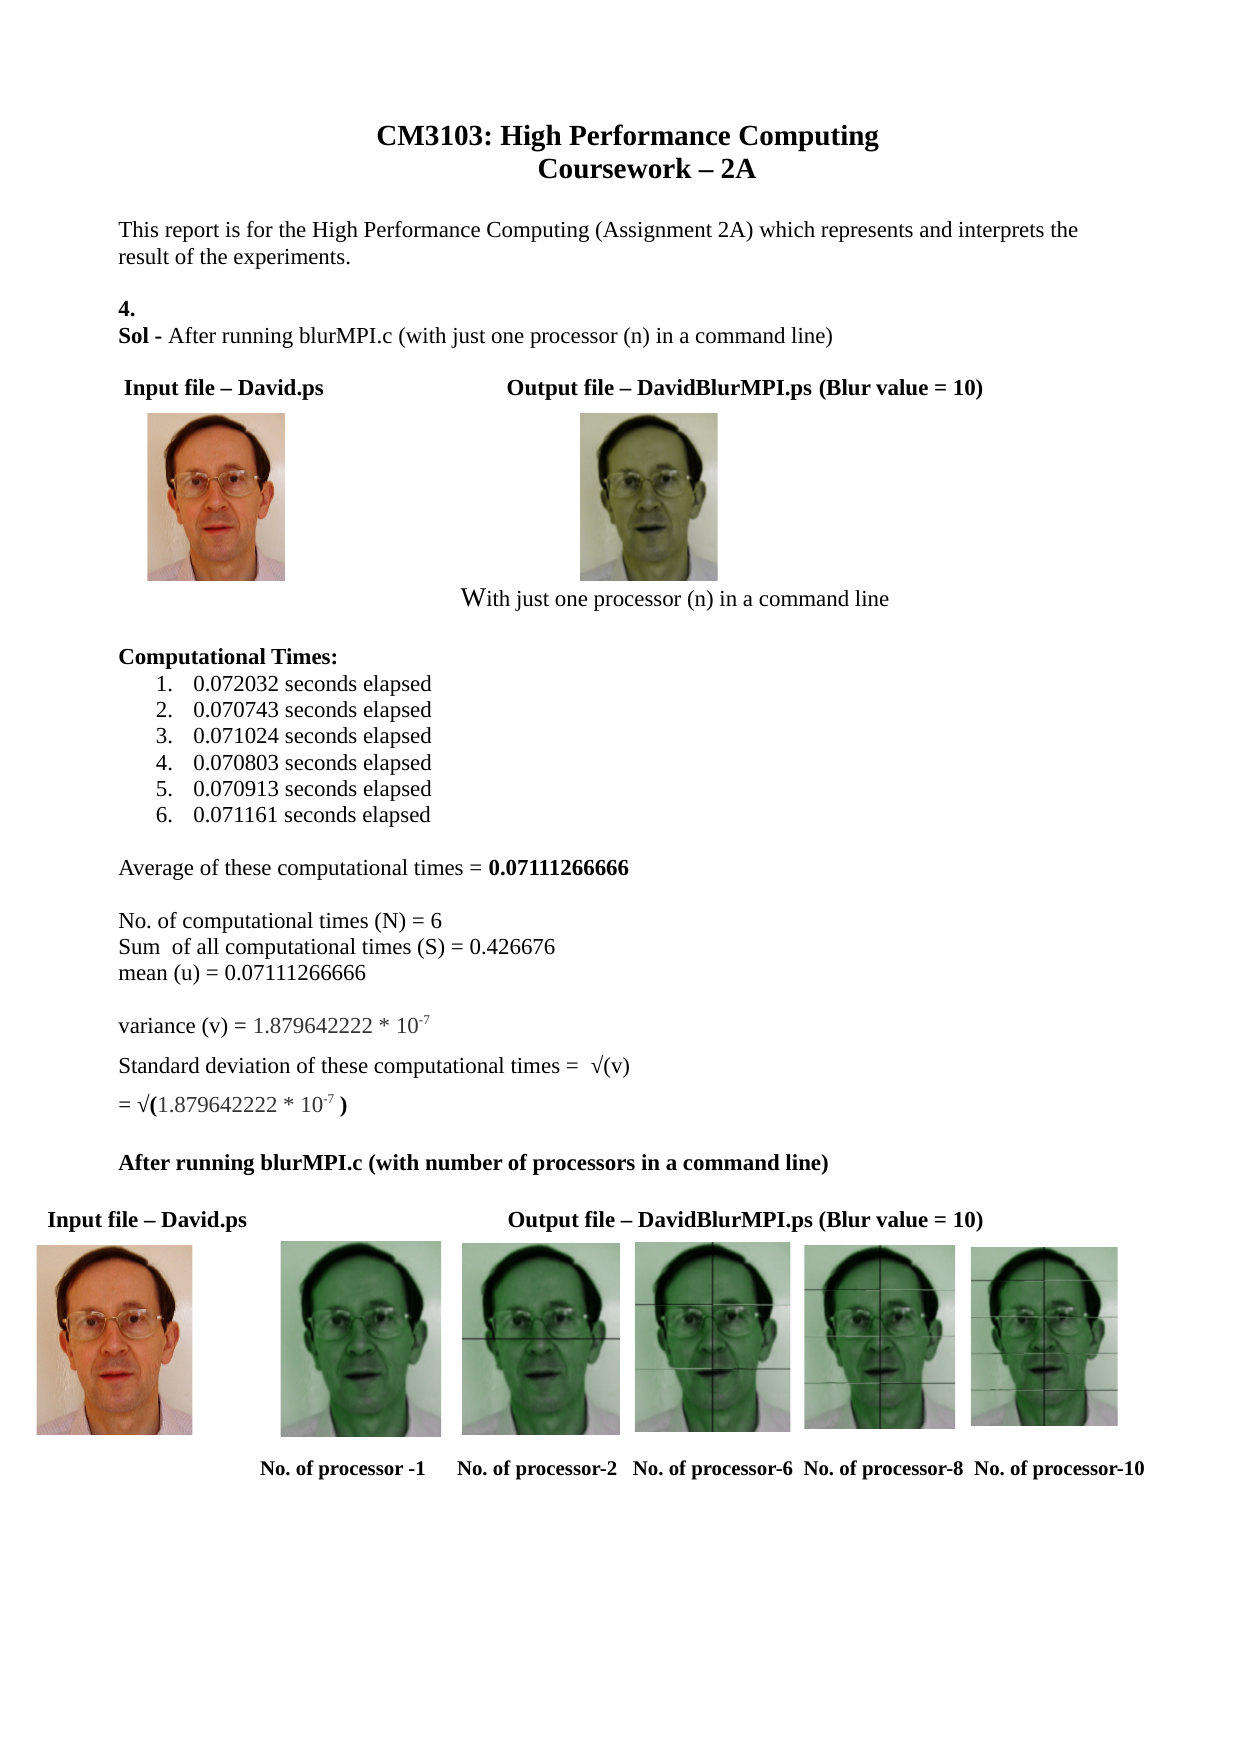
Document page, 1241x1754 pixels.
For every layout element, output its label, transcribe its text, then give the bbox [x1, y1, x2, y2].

picture [580, 413, 718, 581]
text Standard deviation of these computational times = √(v) [118, 1052, 1122, 1078]
picture [36, 1245, 193, 1435]
list 0.070913 seconds elapsed [156, 775, 1122, 801]
list 0.070743 seconds elapsed [156, 696, 1122, 722]
text Sum of all computational times (S) = 0.426676 [118, 933, 1122, 959]
picture [970, 1247, 1118, 1426]
text No. of computational times (N) = 6 [118, 907, 1122, 933]
text Input file – David.ps Output file – DavidBlurMPI.ps (Blur value = 10) [41, 1206, 1122, 1232]
text After running blurMPI.c (with number of processors in a command line) [118, 1149, 1122, 1175]
text Average of these computational times = 0.07111266666 [118, 854, 1122, 880]
text Input file – David.ps Output file – DavidBlurMPI.ps (Blur value = 10) [118, 374, 1122, 401]
list 0.071161 seconds elapsed [156, 801, 1122, 828]
list 0.070803 seconds elapsed [156, 749, 1122, 775]
picture [147, 413, 285, 581]
text variance (v) = 1.879642222 * 10-7 [118, 1012, 1122, 1038]
text Sol - After running blurMPI.c (with just one processor (n) in a command line) [118, 322, 1122, 348]
text mean (u) = 0.07111266666 [118, 959, 1122, 986]
list 0.071024 seconds elapsed [156, 722, 1122, 749]
picture [280, 1241, 442, 1437]
picture [804, 1245, 956, 1429]
text Computational Times: [118, 643, 1122, 669]
text CM3103: High Performance Computing [118, 118, 1122, 152]
text No. of processor -1 No. of processor-2 No. of processor-6 No. of processor-8 No. of processor-10 [118, 1451, 1187, 1482]
list 0.072032 seconds elapsed [156, 669, 1122, 696]
text With just one processor (n) in a command line [118, 401, 1122, 612]
picture [634, 1242, 791, 1432]
picture [462, 1243, 620, 1435]
text = √(1.879642222 * 10-7 ) [118, 1091, 1122, 1117]
text Coursework – 2A [118, 152, 1122, 185]
text 4. [118, 295, 1122, 322]
text This report is for the High Performance Computing (Assignment 2A) which represents and interprets the result of the experiments. [118, 216, 1122, 269]
